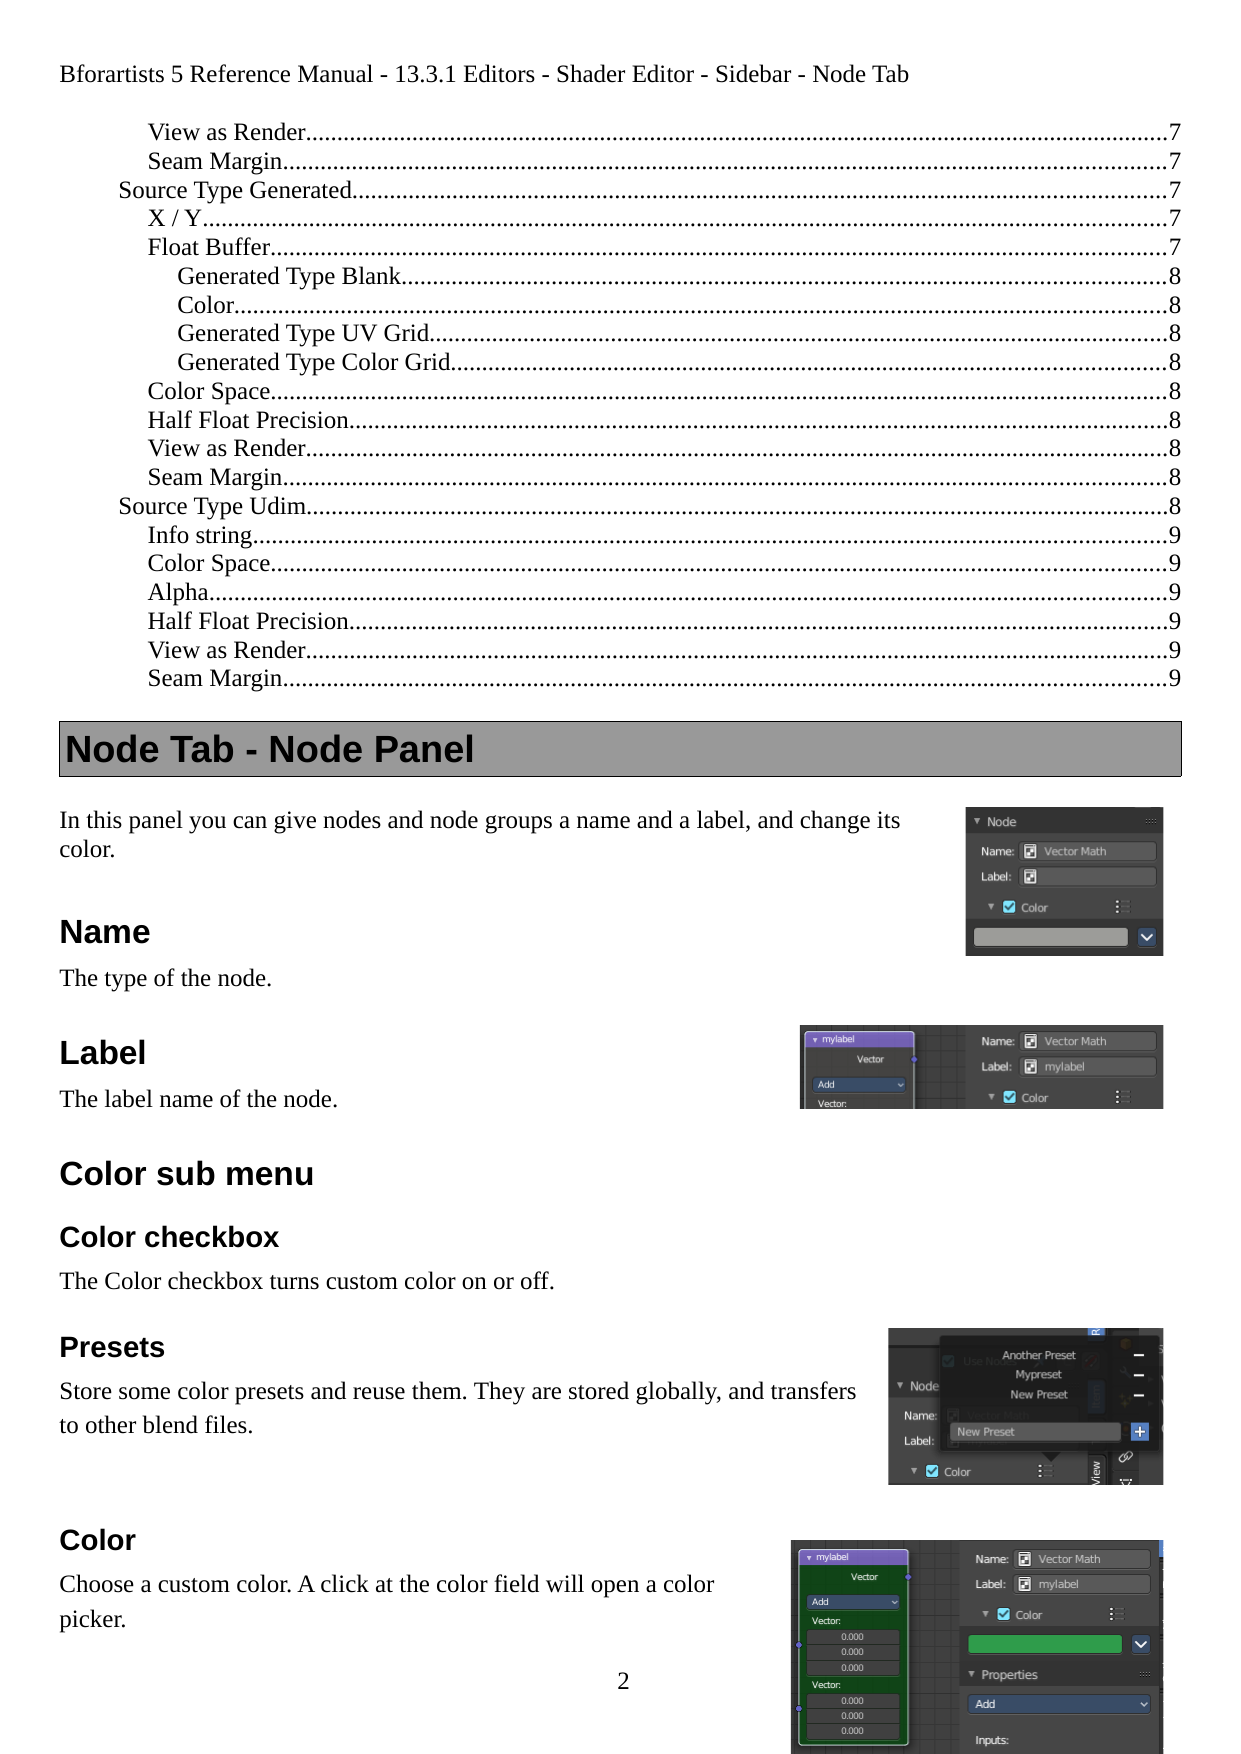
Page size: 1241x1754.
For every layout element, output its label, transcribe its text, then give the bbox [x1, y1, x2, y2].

text Color 8 [177, 290, 1181, 318]
subtitle [1164, 1330, 1181, 1364]
text Store some color presets and reuse them. They are stored globally, and transfers to other blend files. [59, 1376, 888, 1439]
subtitle Presets [59, 1330, 888, 1364]
subtitle Color sub menu [59, 1154, 1181, 1193]
text In this panel you can give nodes and node groups a name and a label, and change its color. [59, 805, 1181, 863]
text Source Type Generated 7 [118, 175, 1181, 203]
subtitle Color [59, 1523, 1181, 1557]
text Color Space 9 [147, 548, 1181, 577]
text Half Float Precision 8 [147, 405, 1181, 433]
text View as Render 7 [147, 117, 1181, 146]
text Alpha 9 [147, 577, 1181, 606]
text View as Render 9 [147, 635, 1181, 663]
text Float Buffer 7 [147, 232, 1181, 261]
picture [790, 1540, 1164, 1754]
picture [888, 1328, 1164, 1485]
subtitle [1164, 1033, 1181, 1072]
picture [965, 807, 1164, 956]
subtitle [1164, 912, 1181, 951]
picture [799, 1025, 1164, 1109]
subtitle Name [59, 912, 965, 951]
text Seam Margin 7 [147, 146, 1181, 175]
text Generated Type Color Grid 8 [177, 347, 1181, 376]
text The Color checkbox turns custom color on or off. [59, 1266, 1181, 1295]
text Choose a custom color. A click at the color field will open a color picker. [59, 1569, 790, 1633]
table_header Node Tab - Node Panel [60, 722, 1181, 776]
text The label name of the node. [59, 1084, 1181, 1113]
text View as Render 8 [147, 433, 1181, 462]
text Color Space 8 [147, 376, 1181, 405]
text Seam Margin 8 [147, 462, 1181, 491]
text Seam Margin 9 [147, 663, 1181, 692]
text Generated Type Blank 8 [177, 261, 1181, 290]
subtitle Label [59, 1033, 799, 1072]
text Source Type Udim 8 [118, 491, 1181, 520]
text Half Float Precision 9 [147, 606, 1181, 635]
text The type of the node. [59, 963, 1181, 992]
subtitle Color checkbox [59, 1220, 1181, 1254]
text X / Y 7 [147, 203, 1181, 232]
text Info string 9 [147, 520, 1181, 548]
text Generated Type UV Grid 8 [177, 318, 1181, 347]
